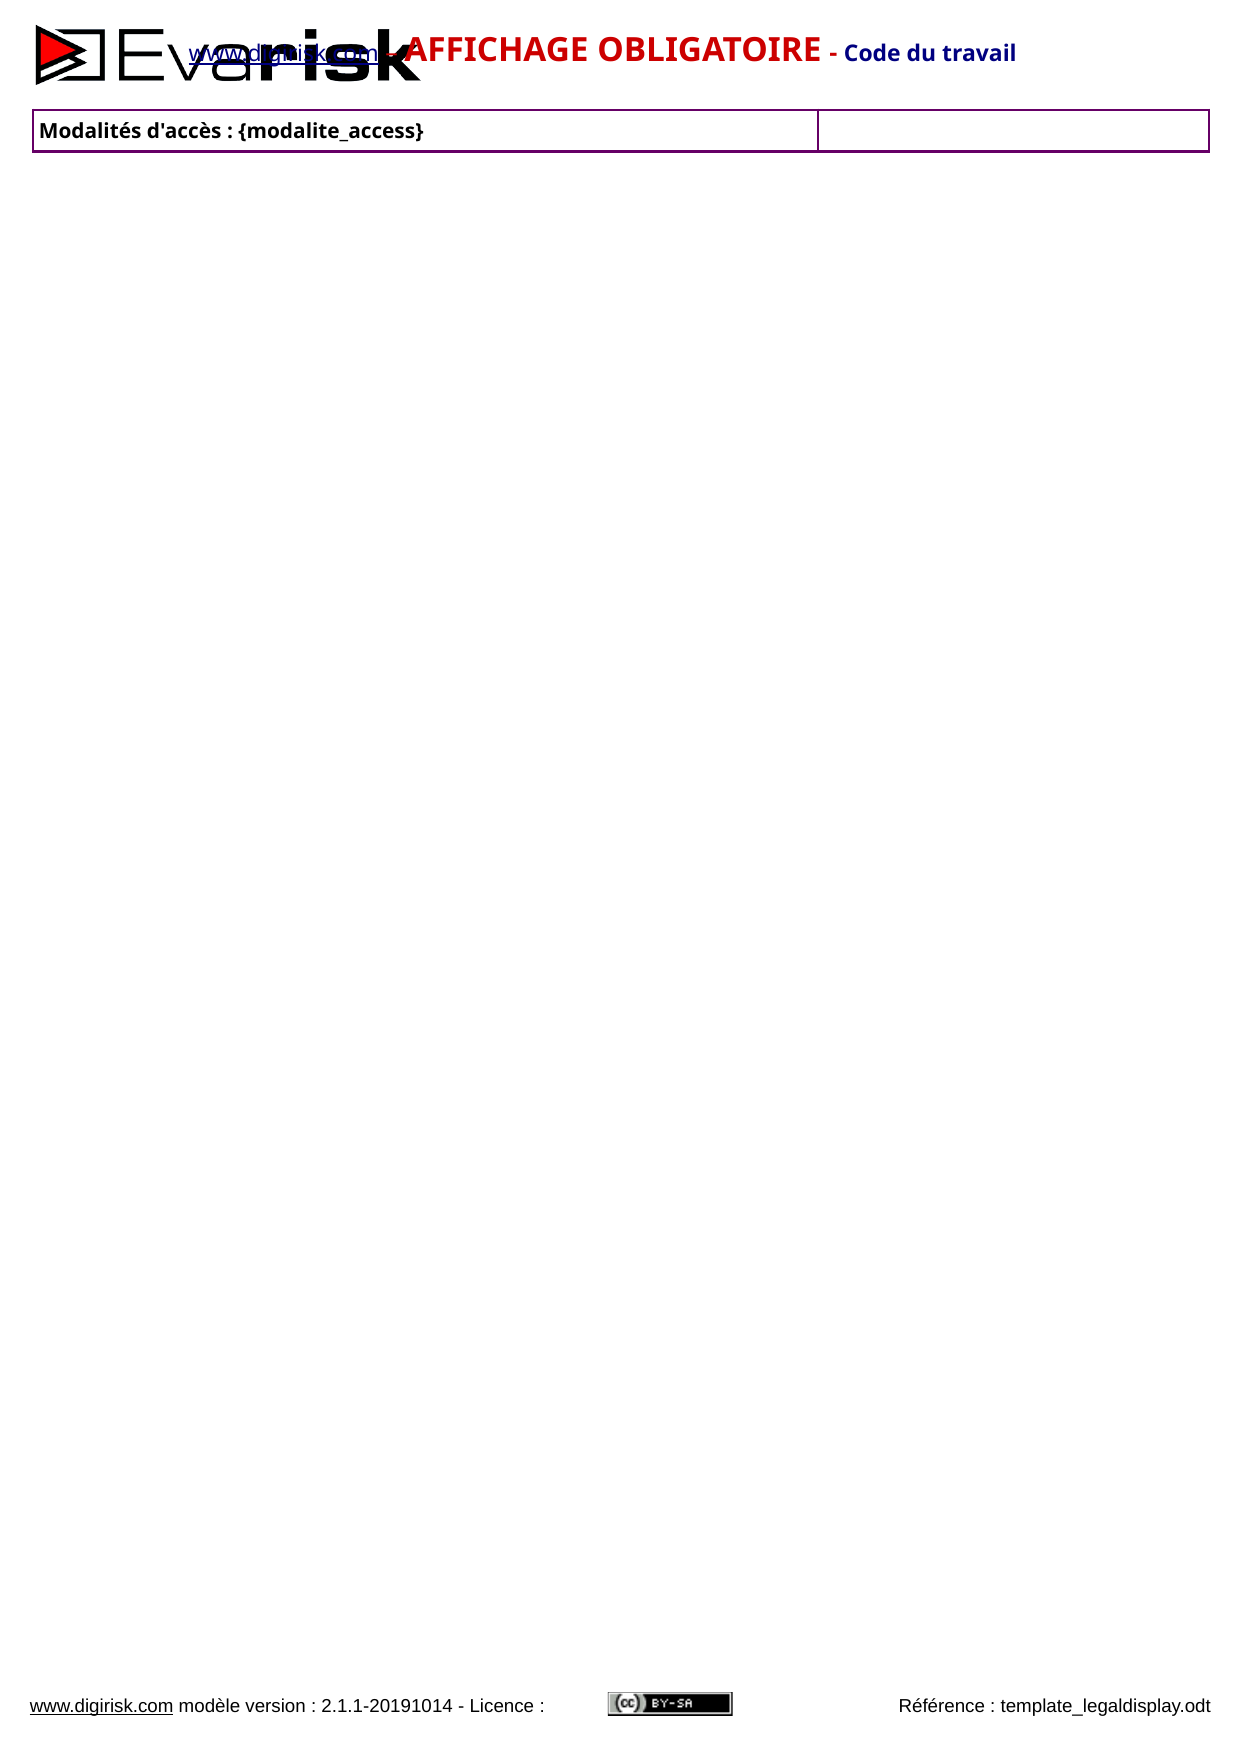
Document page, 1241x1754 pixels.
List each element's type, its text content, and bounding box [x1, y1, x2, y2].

table_header [819, 111, 1208, 150]
picture [413, 41, 418, 51]
picture [32, 17, 427, 91]
picture [607, 1692, 733, 1716]
table_header Modalités d'accès : {modalite_access} [34, 111, 817, 150]
